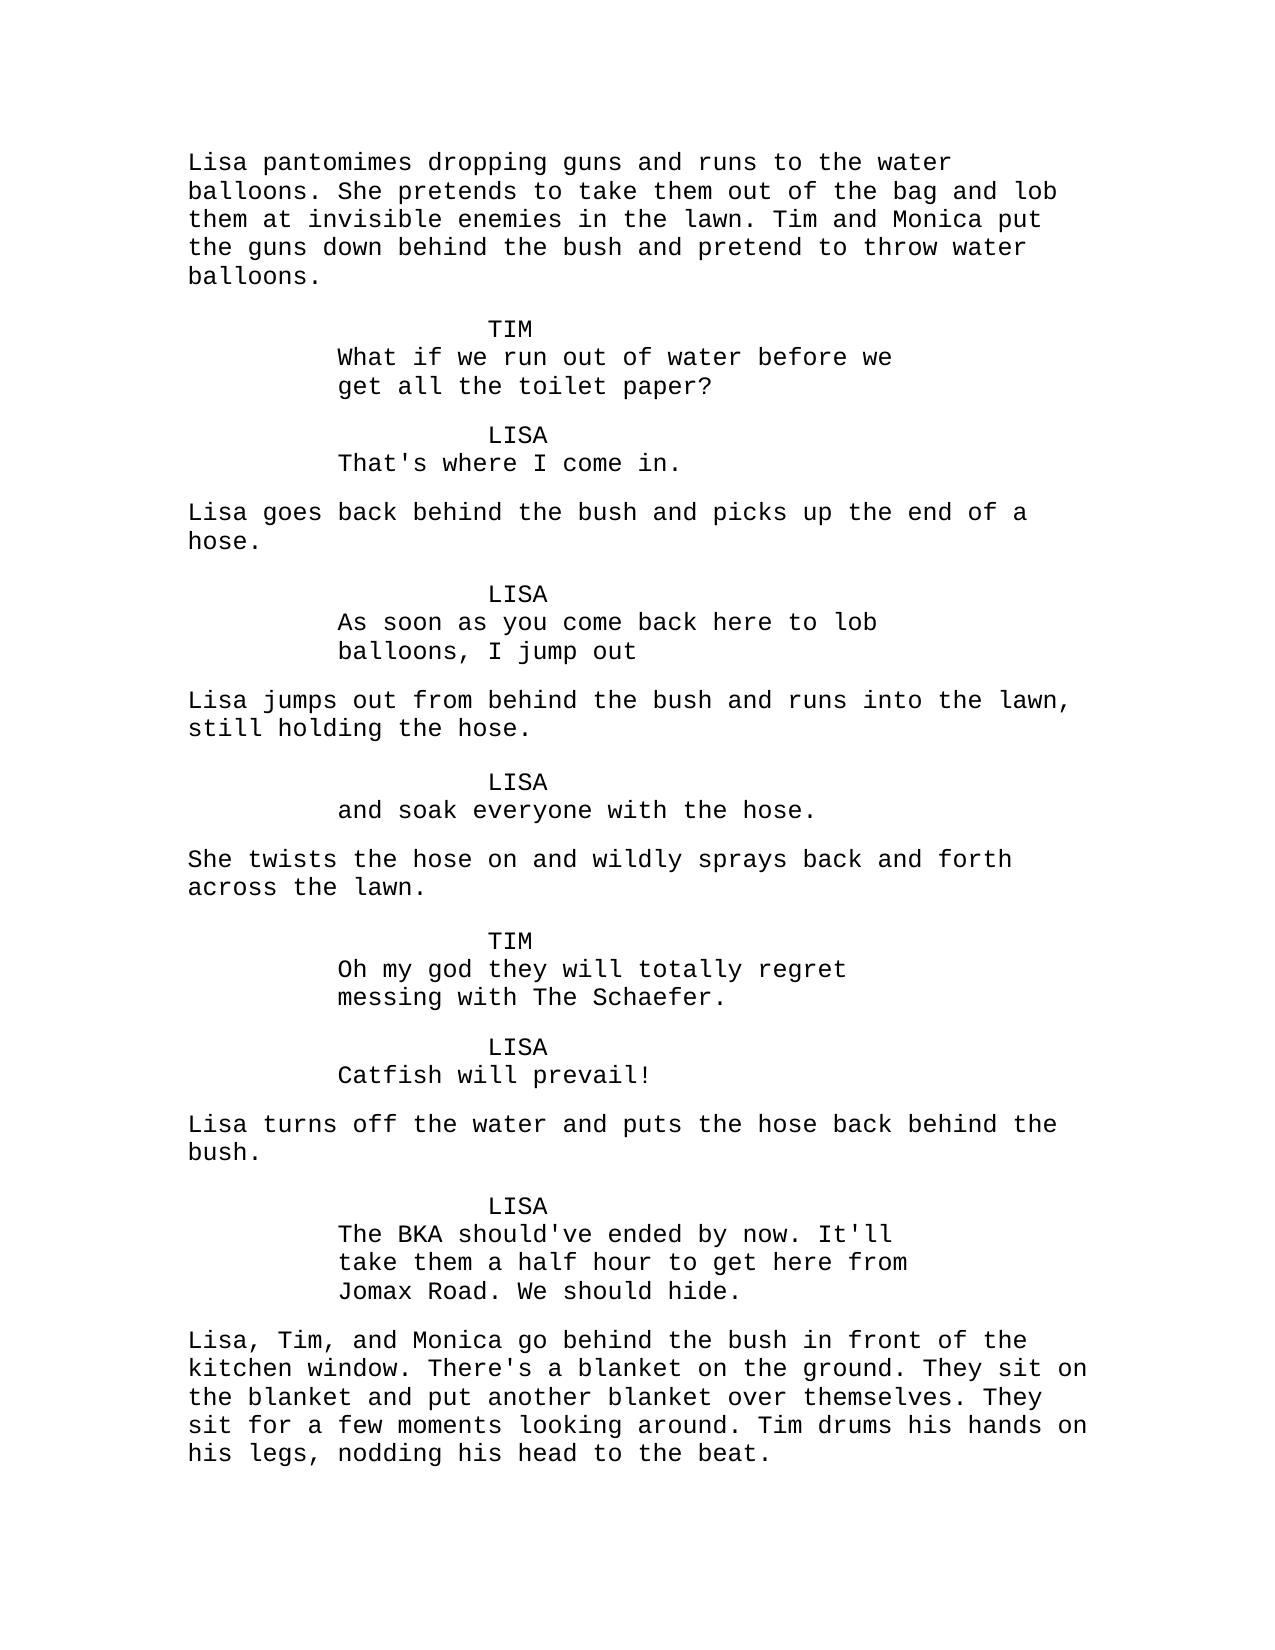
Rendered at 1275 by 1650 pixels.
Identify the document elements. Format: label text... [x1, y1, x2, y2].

text LISA [187, 1034, 1087, 1062]
text Lisa jumps out from behind the bush and runs into the lawn, still holding the hose. [187, 687, 1087, 744]
text Lisa turns off the water and puts the hose back behind the bush. [187, 1112, 1087, 1168]
text and soak everyone with the hose. [337, 797, 937, 826]
text LISA [187, 582, 1087, 610]
text Lisa pantomimes dropping guns and runs to the water balloons. She pretends to take them out of the bag and lob them at invisible enemies in the lawn. Tim and Monica put the guns down behind the bush and pretend to throw water balloons. [187, 150, 1087, 292]
text LISA [187, 769, 1087, 797]
text She twists the hose on and wildly sprays back and forth across the lawn. [187, 847, 1087, 903]
text Oh my god they will totally regret messing with The Schaefer. [337, 957, 937, 1013]
text TIM [187, 928, 1087, 957]
text TIM [187, 317, 1087, 345]
text The BKA should've ended by now. It'll take them a half hour to get here from Jomax Road. We should hide. [337, 1222, 937, 1307]
text What if we run out of water before we get all the toilet paper? [337, 345, 937, 402]
text That's where I come in. [337, 451, 937, 479]
text LISA [187, 422, 1087, 451]
text Lisa goes back behind the bush and picks up the end of a hose. [187, 500, 1087, 557]
text Lisa, Tim, and Monica go behind the bush in front of the kitchen window. There's a blanket on the ground. They sit on the blanket and put another blanket over themselves. They sit for a few moments looking around. Tim drums his hands on his legs, nodding his head to the beat. [187, 1327, 1087, 1469]
text Catfish will prevail! [337, 1062, 937, 1091]
text As soon as you come back here to lob balloons, I jump out [337, 610, 937, 667]
text LISA [187, 1193, 1087, 1222]
